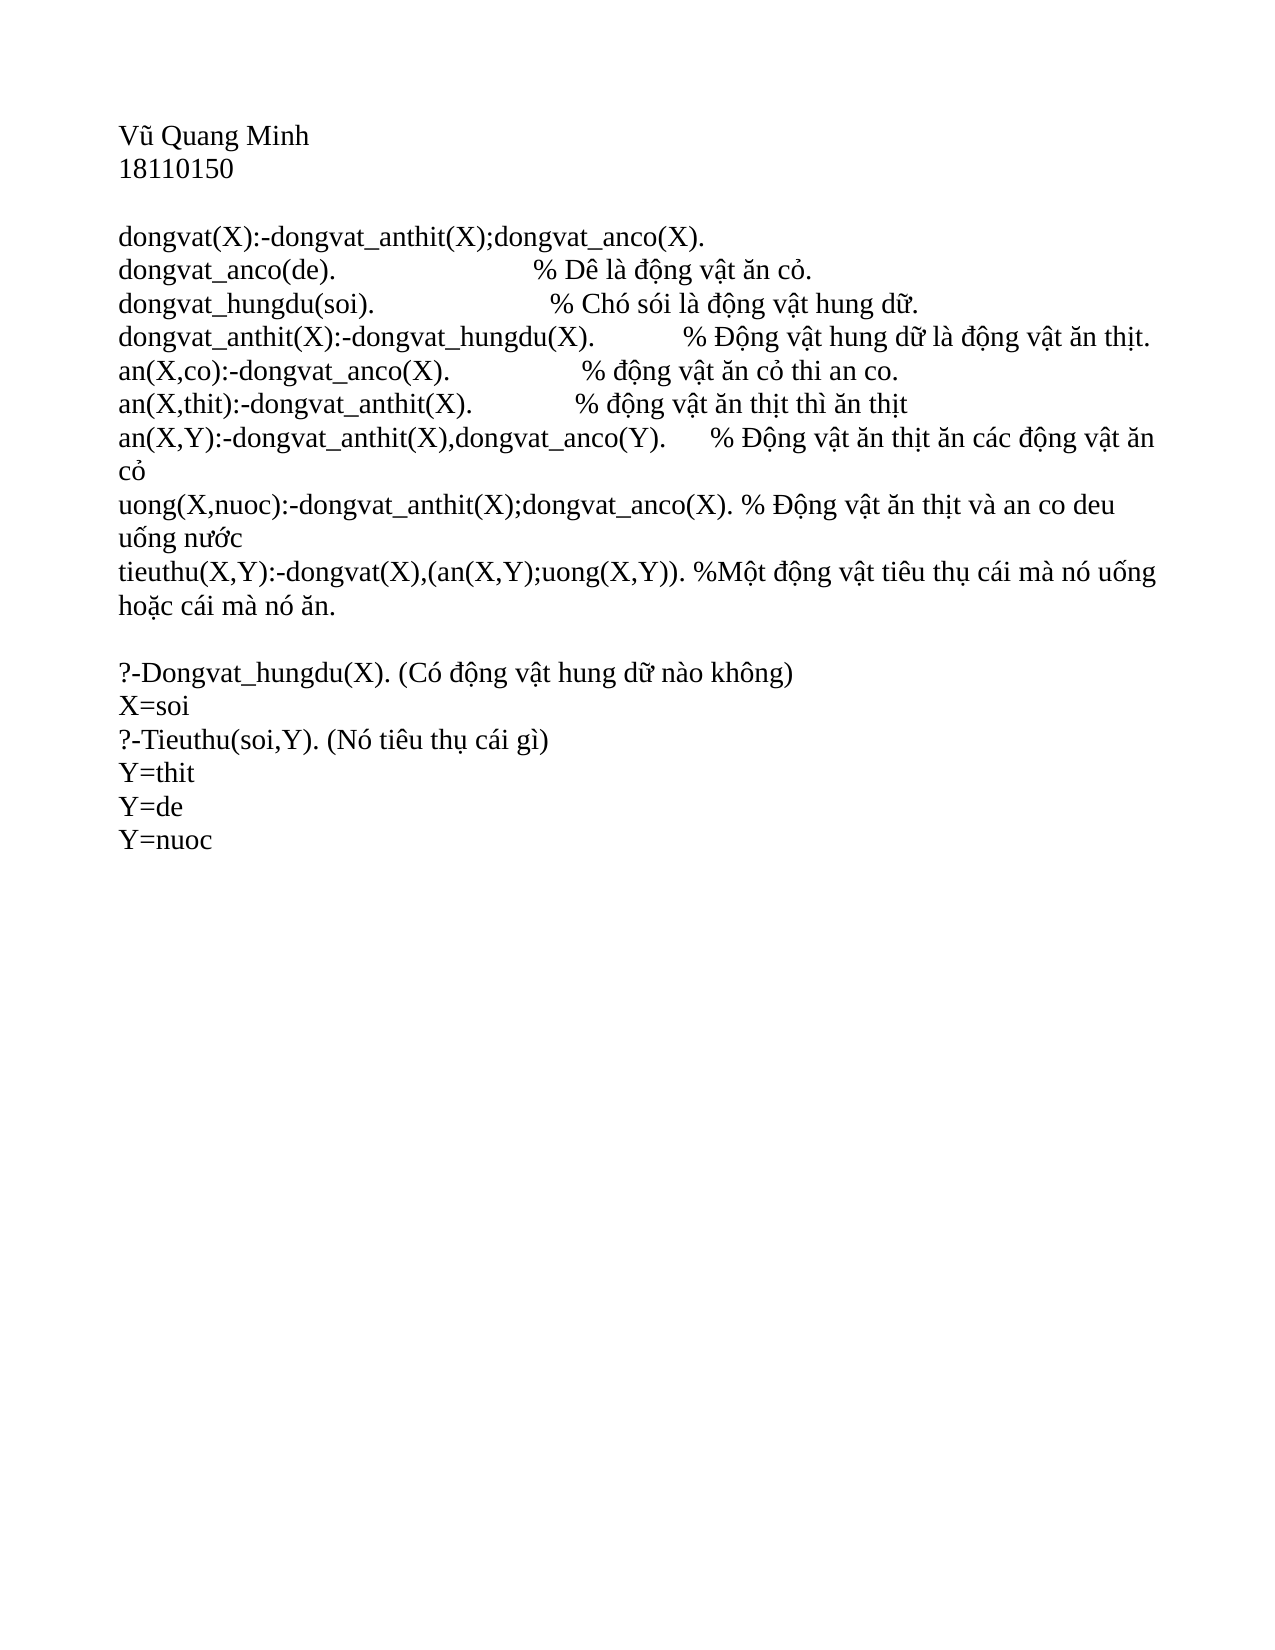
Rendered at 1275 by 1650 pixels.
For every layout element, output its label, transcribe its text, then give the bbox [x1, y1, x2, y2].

text X=soi [118, 688, 1157, 722]
text tieuthu(X,Y):-dongvat(X),(an(X,Y);uong(X,Y)). %Một động vật tiêu thụ cái mà nó uống hoặc cái mà nó ăn. [118, 554, 1157, 621]
text 18110150 [118, 152, 1157, 185]
text dongvat_anthit(X):-dongvat_hungdu(X). % Động vật hung dữ là động vật ăn thịt. [118, 319, 1157, 353]
text Y=de [118, 789, 1157, 822]
text Y=thit [118, 755, 1157, 789]
text dongvat(X):-dongvat_anthit(X);dongvat_anco(X). [118, 219, 1157, 252]
text uong(X,nuoc):-dongvat_anthit(X);dongvat_anco(X). % Động vật ăn thịt và an co deu uống nước [118, 487, 1157, 554]
text ?-Tieuthu(soi,Y). (Nó tiêu thụ cái gì) [118, 722, 1157, 755]
text Vũ Quang Minh [118, 118, 1157, 152]
text an(X,co):-dongvat_anco(X). % động vật ăn cỏ thi an co. [118, 353, 1157, 386]
text an(X,thit):-dongvat_anthit(X). % động vật ăn thịt thì ăn thịt [118, 386, 1157, 420]
text Y=nuoc [118, 822, 1157, 856]
text an(X,Y):-dongvat_anthit(X),dongvat_anco(Y). % Động vật ăn thịt ăn các động vật ăn cỏ [118, 420, 1157, 487]
text ?-Dongvat_hungdu(X). (Có động vật hung dữ nào không) [118, 655, 1157, 688]
text dongvat_anco(de). % Dê là động vật ăn cỏ. [118, 252, 1157, 286]
text dongvat_hungdu(soi). % Chó sói là động vật hung dữ. [118, 286, 1157, 319]
